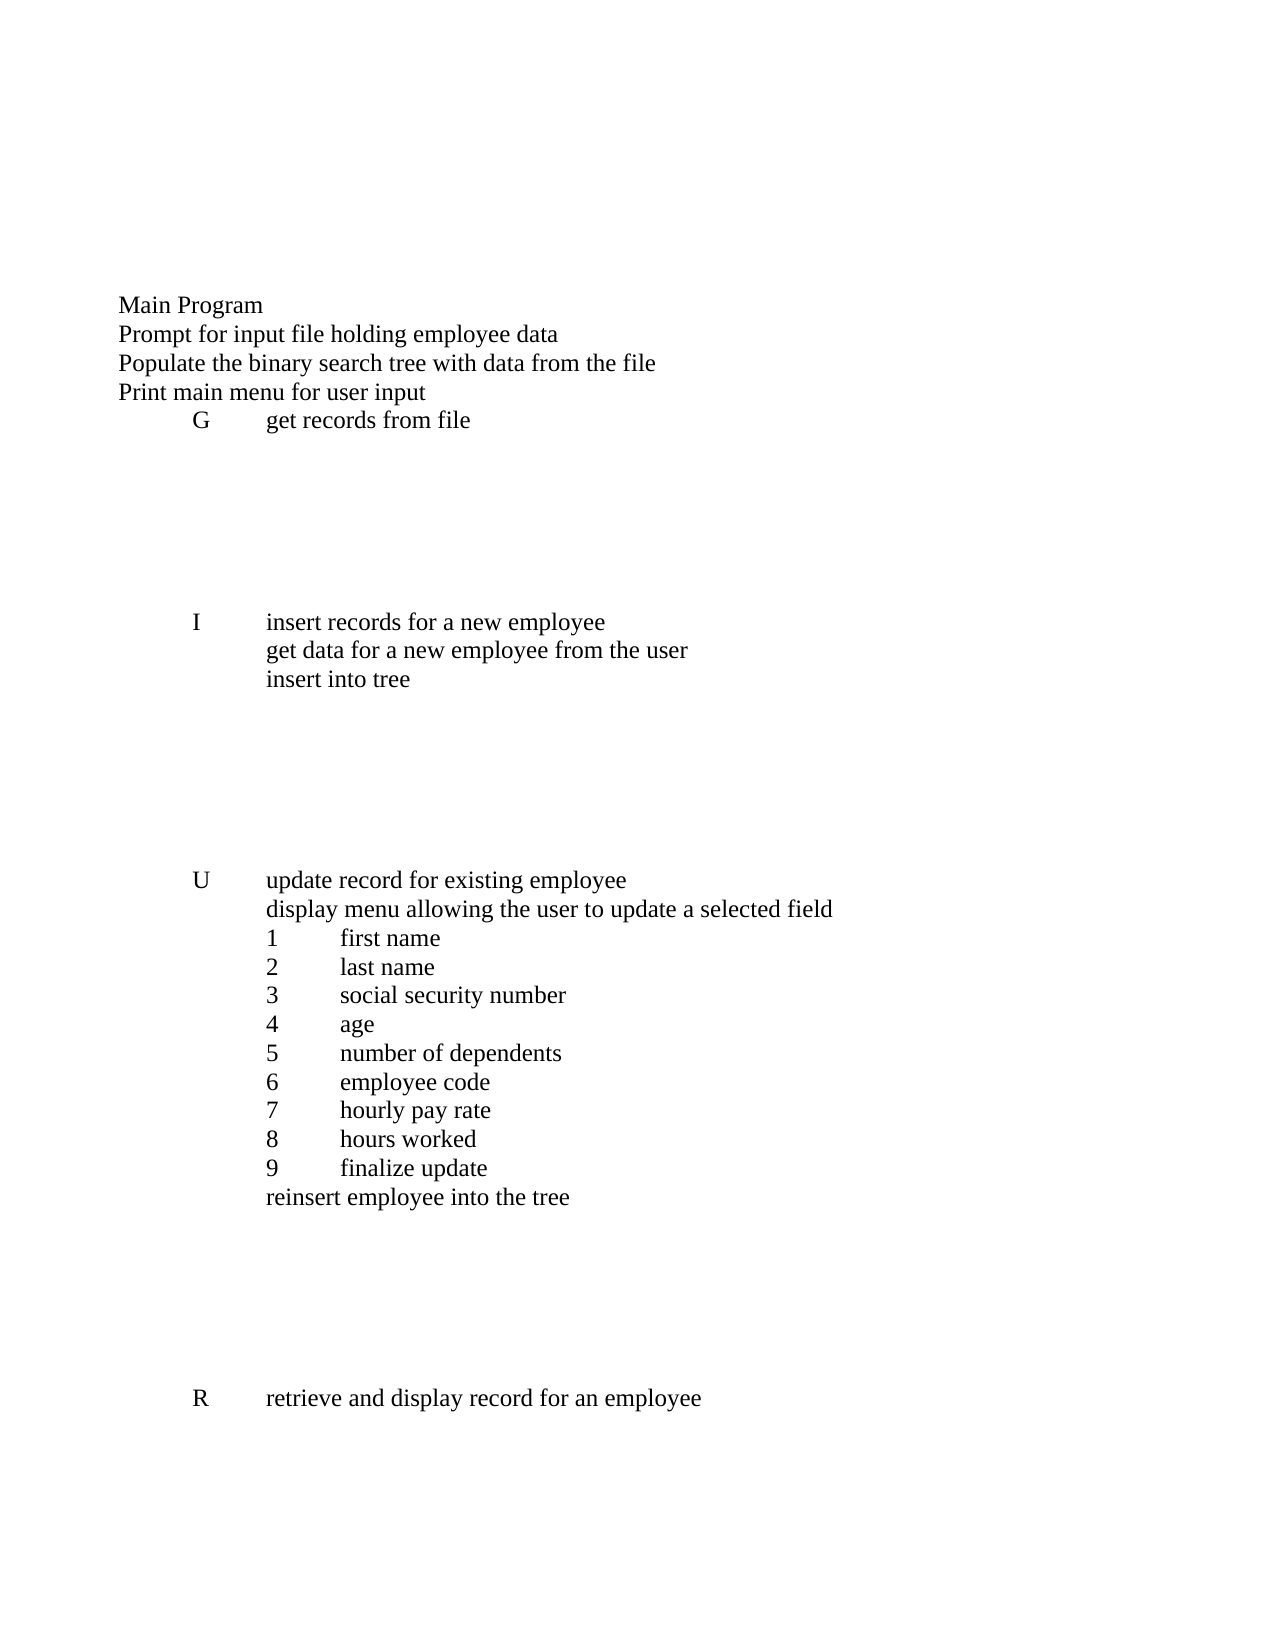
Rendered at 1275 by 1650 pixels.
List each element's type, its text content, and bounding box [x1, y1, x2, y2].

text 4 age [118, 1009, 1157, 1038]
text G get records from file [118, 406, 1157, 434]
text Populate the binary search tree with data from the file [118, 348, 1157, 377]
text 9 finalize update [118, 1153, 1157, 1182]
text reinsert employee into the tree [118, 1182, 1157, 1211]
text Prompt for input file holding employee data [118, 319, 1157, 348]
text insert into tree [118, 664, 1157, 693]
text display menu allowing the user to update a selected field [118, 894, 1157, 923]
text 7 hourly pay rate [118, 1096, 1157, 1124]
text Print main menu for user input [118, 377, 1157, 406]
text 5 number of dependents [118, 1038, 1157, 1067]
text 2 last name [118, 952, 1157, 981]
text 6 employee code [118, 1067, 1157, 1096]
text U update record for existing employee [118, 866, 1157, 894]
text I insert records for a new employee [118, 607, 1157, 636]
text get data for a new employee from the user [118, 636, 1157, 664]
text 3 social security number [118, 981, 1157, 1009]
text Main Program [118, 291, 1157, 319]
text 8 hours worked [118, 1124, 1157, 1153]
text R retrieve and display record for an employee [118, 1383, 1157, 1412]
text 1 first name [118, 923, 1157, 952]
